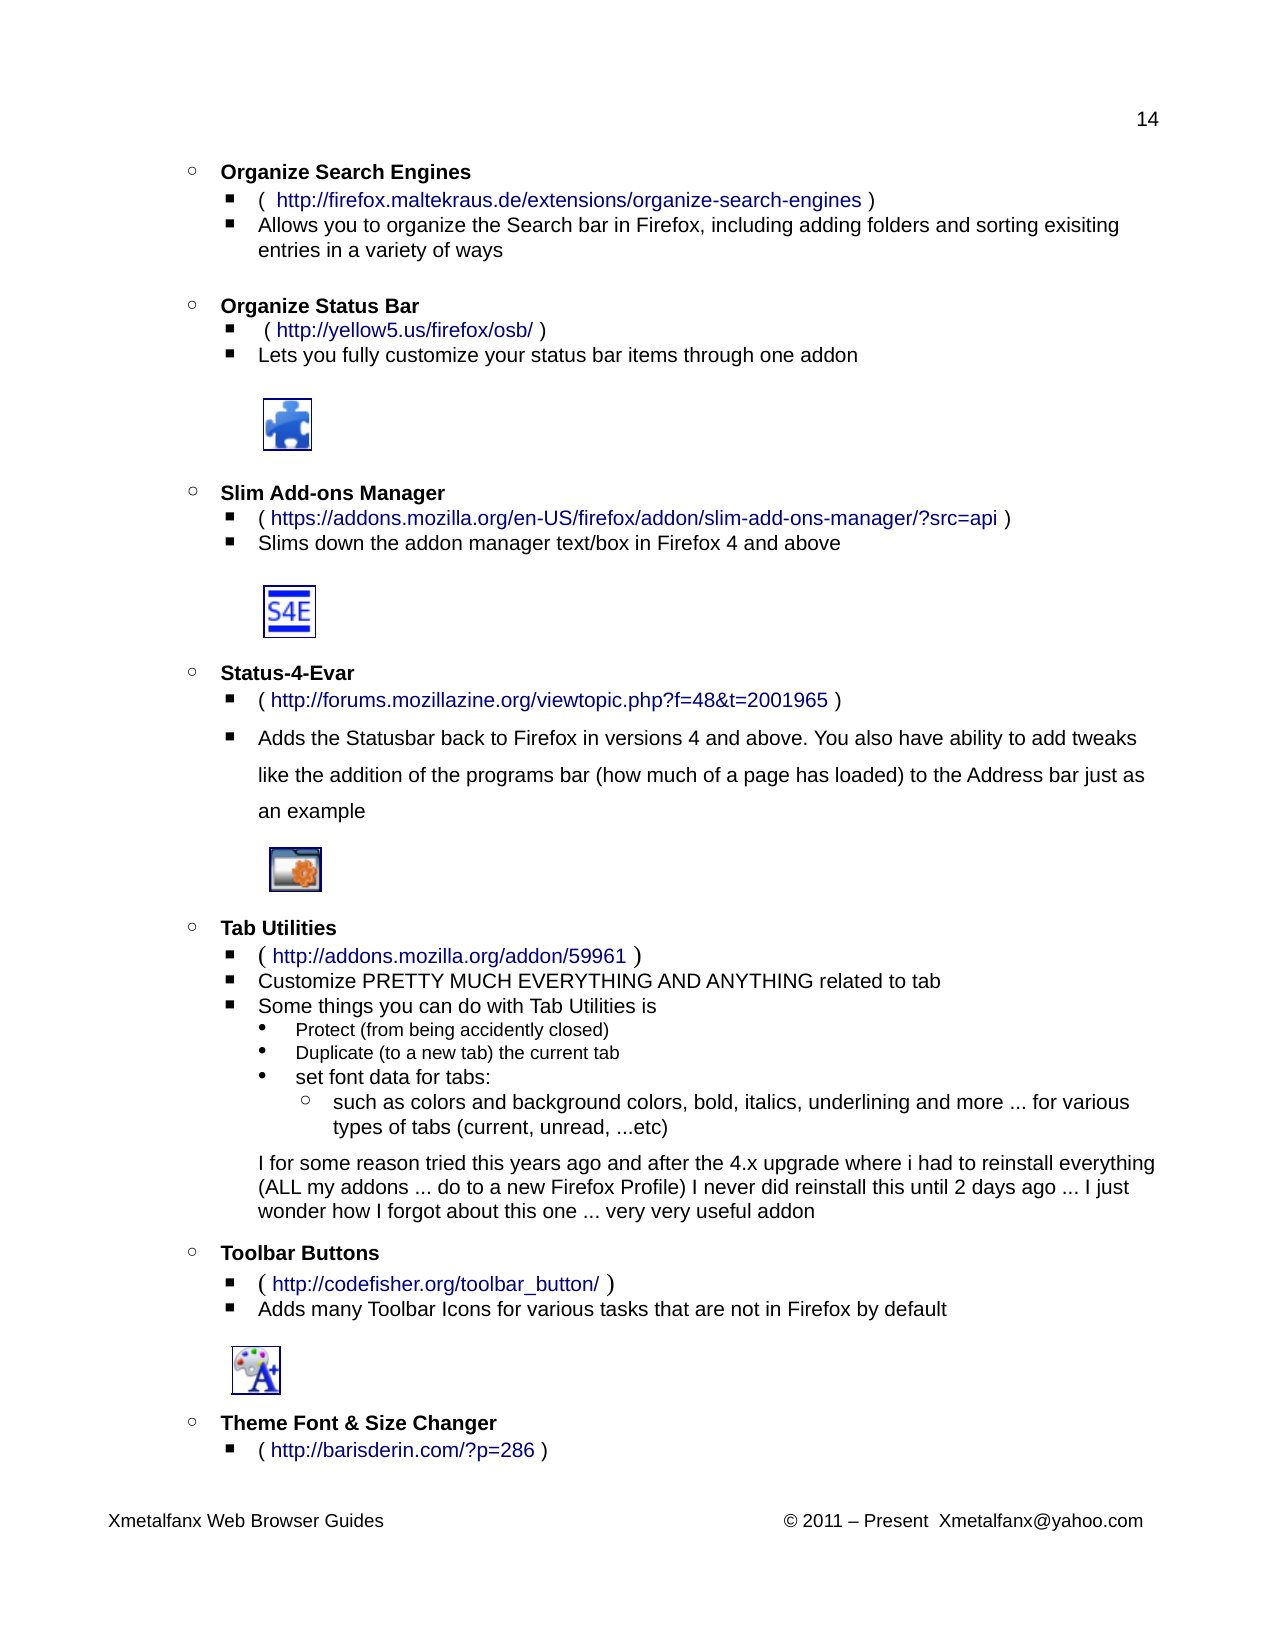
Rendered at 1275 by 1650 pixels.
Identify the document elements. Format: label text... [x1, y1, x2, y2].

subtitle Status-4-Evar [183, 659, 1159, 685]
list ( http://firefox.maltekraus.de/extensions/organize-search-engines ) [220, 187, 1159, 212]
subtitle Theme Font & Size Changer [183, 1411, 1159, 1435]
list Allows you to organize the Search bar in Firefox, including adding folders and sorting exisiting entries in a variety of ways [220, 212, 1159, 261]
list Adds the Statusbar back to Firefox in versions 4 and above. You also have ability to add tweaks like the addition of the programs bar (how much of a page has loaded) to the Address bar just as an example [220, 726, 1159, 823]
subtitle Tab Utilities [183, 913, 1159, 940]
list set font data for tabs: [258, 1064, 1159, 1089]
list such as colors and background colors, bold, italics, underlining and more ... for various types of tabs (current, unread, ...etc) [295, 1089, 1159, 1138]
picture [265, 587, 315, 637]
list Duplicate (to a new tab) the current tab [258, 1042, 1159, 1064]
subtitle Toolbar Buttons [183, 1238, 1159, 1265]
list Slim Add-ons Manager [183, 480, 1159, 505]
list ( http://addons.mozilla.org/addon/59961 ) [220, 940, 1159, 968]
list ( http://forums.mozillazine.org/viewtopic.php?f=48&t=2001965 ) [220, 688, 1159, 713]
list ( http://codefisher.org/toolbar_button/ ) [220, 1268, 1159, 1297]
list ( http://yellow5.us/firefox/osb/ ) [220, 318, 1159, 343]
picture [264, 400, 311, 449]
picture [271, 849, 320, 891]
list I for some reason tried this years ago and after the 4.x upgrade where i had to reinstall everything (ALL my addons ... do to a new Firefox Profile) I never did reinstall this until 2 days ago ... I just wonder how I forgot about this one ... very very useful addon [220, 1151, 1159, 1223]
list ( http://barisderin.com/?p=286 ) [220, 1438, 1159, 1463]
list Adds many Toolbar Icons for various tasks that are not in Firefox by default [220, 1297, 1159, 1322]
list Customize PRETTY MUCH EVERYTHING AND ANYTHING related to tab [220, 968, 1159, 993]
list Some things you can do with Tab Utilities is [220, 993, 1159, 1018]
list Lets you fully customize your status bar items through one addon [220, 343, 1159, 368]
list Protect (from being accidently closed) [258, 1018, 1159, 1042]
list ( https://addons.mozilla.org/en-US/firefox/addon/slim-add-ons-manager/?src=api ) [220, 505, 1159, 530]
picture [233, 1347, 279, 1393]
list Slims down the addon manager text/box in Firefox 4 and above [220, 530, 1159, 555]
subtitle Organize Status Bar [183, 294, 1159, 318]
subtitle Organize Search Engines [183, 160, 1159, 184]
